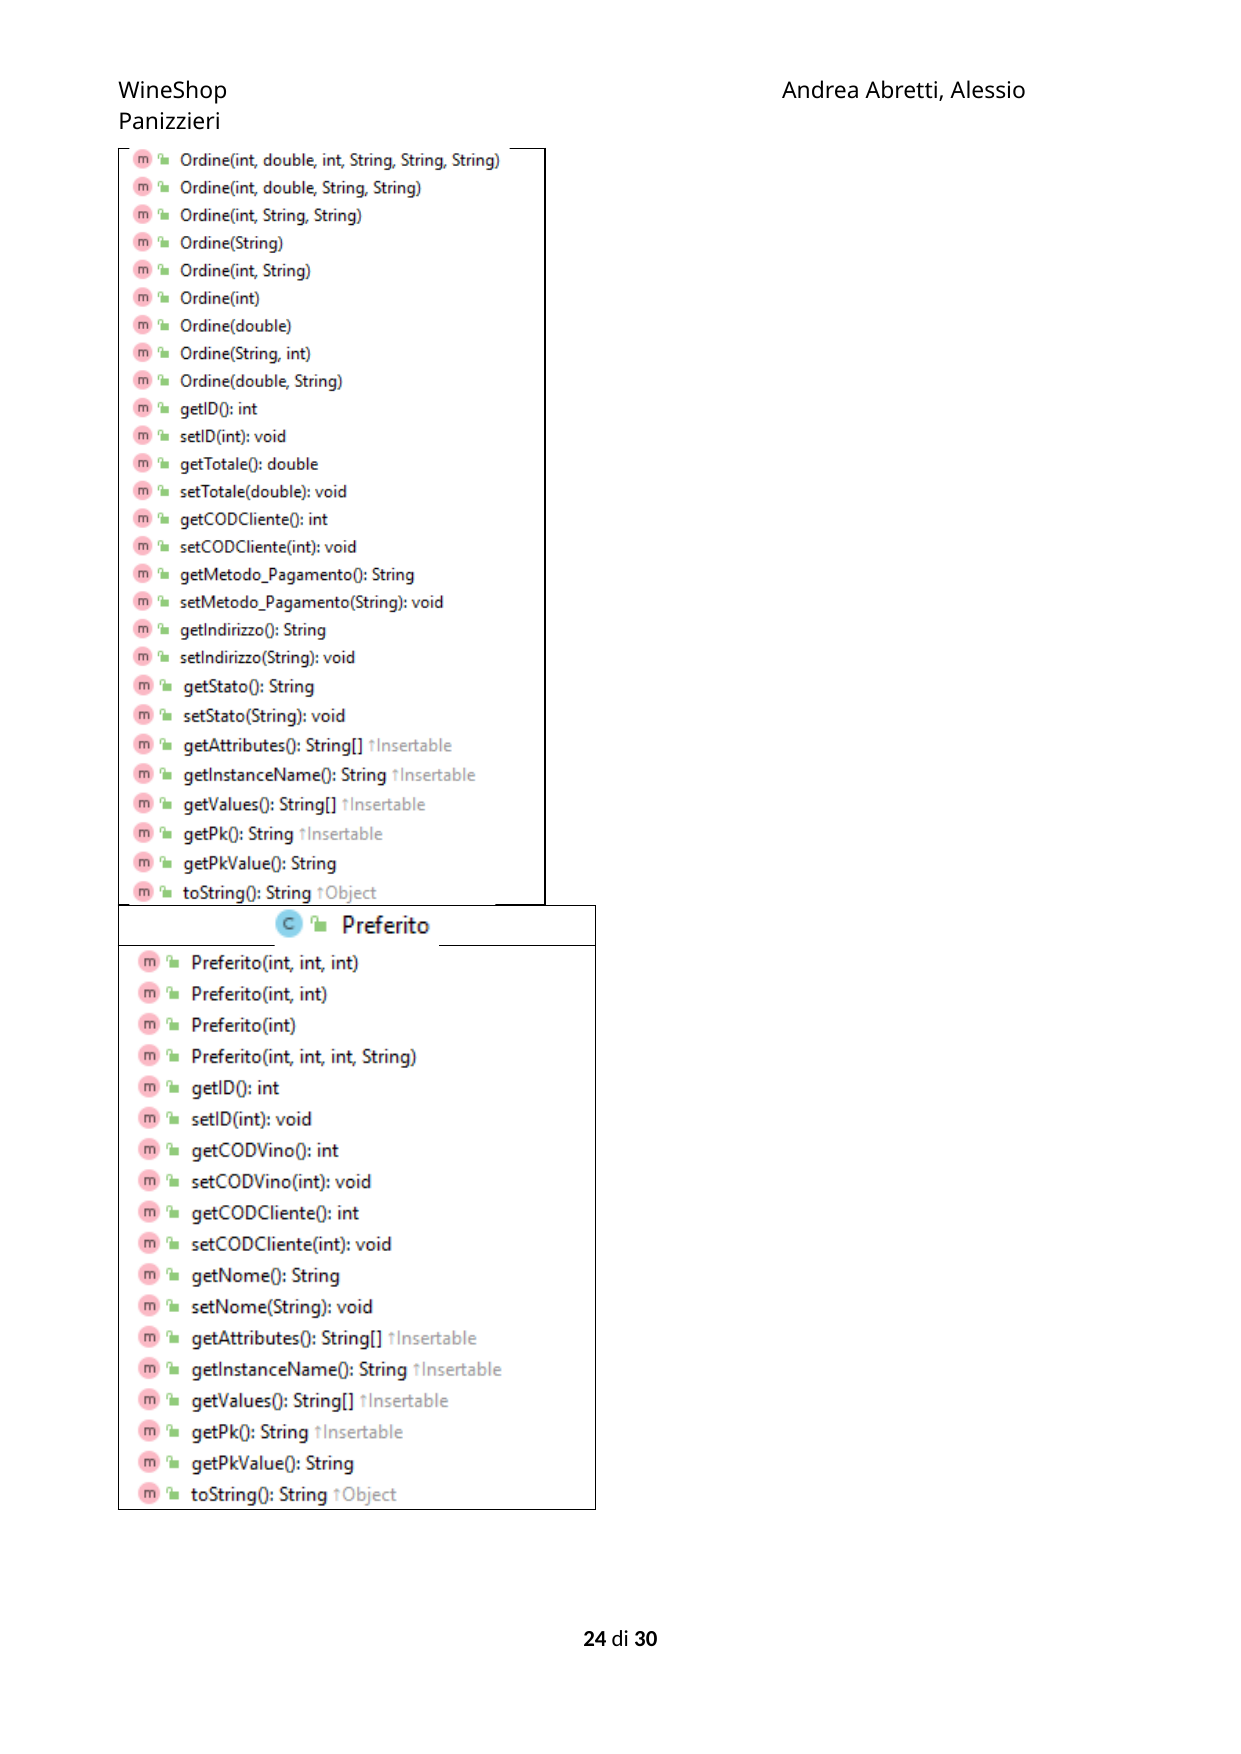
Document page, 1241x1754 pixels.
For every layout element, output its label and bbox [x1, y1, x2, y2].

table_cell [119, 149, 129, 904]
table_cell [496, 149, 544, 904]
table_cell [119, 946, 129, 1509]
table_header [119, 906, 274, 945]
table_header [439, 906, 595, 945]
table_cell [511, 946, 595, 1509]
